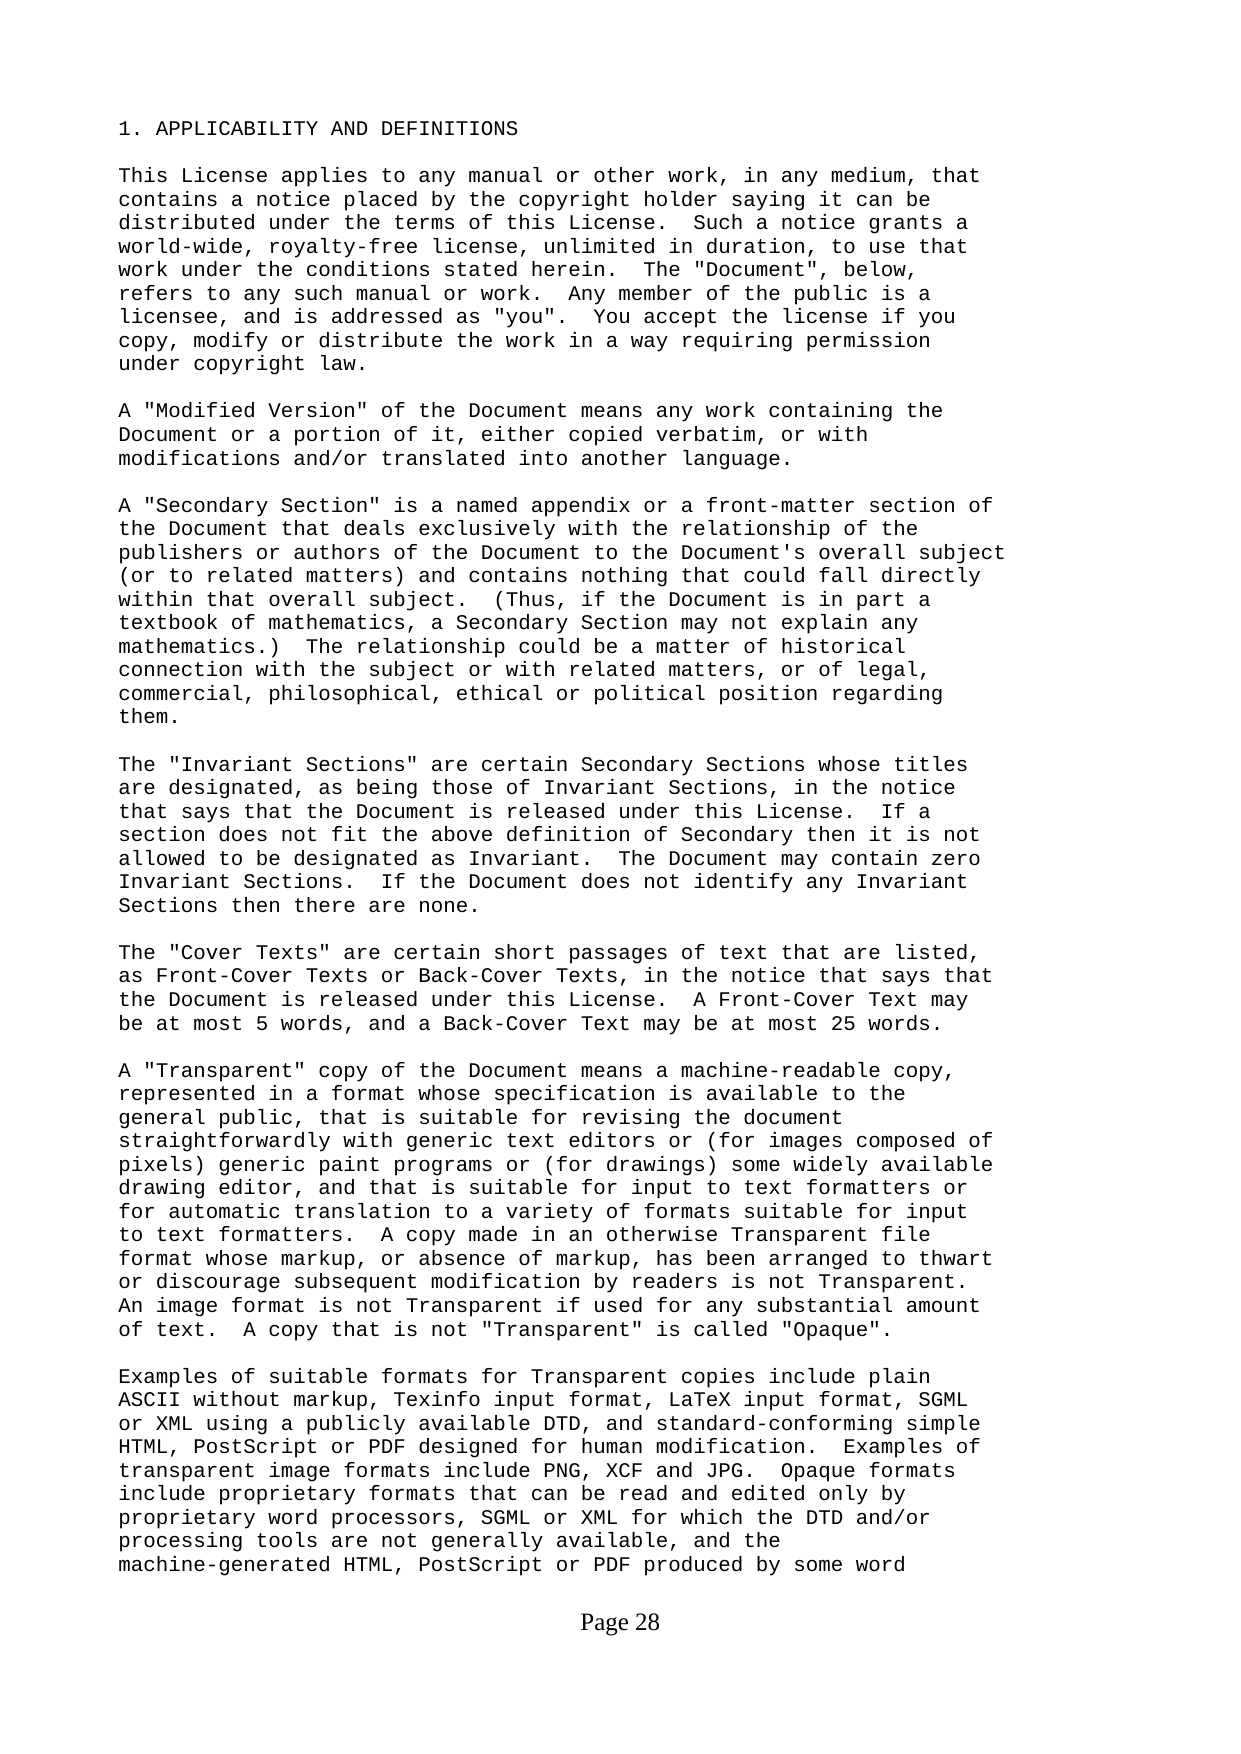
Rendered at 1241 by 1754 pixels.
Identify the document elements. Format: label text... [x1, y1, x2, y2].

text The "Cover Texts" are certain short passages of text that are listed, [118, 942, 1122, 966]
text drawing editor, and that is suitable for input to text formatters or [118, 1177, 1122, 1201]
text pixels) generic paint programs or (for drawings) some widely available [118, 1154, 1122, 1177]
text (or to related matters) and contains nothing that could fall directly [118, 565, 1122, 589]
text textbook of mathematics, a Secondary Section may not explain any [118, 612, 1122, 636]
text commercial, philosophical, ethical or political position regarding [118, 683, 1122, 707]
text Invariant Sections. If the Document does not identify any Invariant [118, 871, 1122, 895]
text or XML using a publicly available DTD, and standard-conforming simple [118, 1413, 1122, 1436]
text the Document is released under this License. A Front-Cover Text may [118, 989, 1122, 1013]
text mathematics.) The relationship could be a matter of historical [118, 636, 1122, 659]
text within that overall subject. (Thus, if the Document is in part a [118, 589, 1122, 612]
text or discourage subsequent modification by readers is not Transparent. [118, 1272, 1122, 1295]
text refers to any such manual or work. Any member of the public is a [118, 283, 1122, 306]
text publishers or authors of the Document to the Document's overall subject [118, 542, 1122, 565]
text be at most 5 words, and a Back-Cover Text may be at most 25 words. [118, 1013, 1122, 1036]
text connection with the subject or with related matters, or of legal, [118, 659, 1122, 683]
text to text formatters. A copy made in an otherwise Transparent file [118, 1224, 1122, 1248]
text 1. APPLICABILITY AND DEFINITIONS [118, 118, 1122, 142]
text section does not fit the above definition of Secondary then it is not [118, 824, 1122, 848]
text An image format is not Transparent if used for any substantial amount [118, 1295, 1122, 1319]
text Document or a portion of it, either copied verbatim, or with [118, 424, 1122, 448]
text licensee, and is addressed as "you". You accept the license if you [118, 306, 1122, 330]
text the Document that deals exclusively with the relationship of the [118, 518, 1122, 542]
text ASCII without markup, Texinfo input format, LaTeX input format, SGML [118, 1389, 1122, 1413]
text A "Transparent" copy of the Document means a machine-readable copy, [118, 1060, 1122, 1083]
text Examples of suitable formats for Transparent copies include plain [118, 1366, 1122, 1389]
text for automatic translation to a variety of formats suitable for input [118, 1201, 1122, 1224]
text proprietary word processors, SGML or XML for which the DTD and/or [118, 1507, 1122, 1531]
text general public, that is suitable for revising the document [118, 1107, 1122, 1130]
text of text. A copy that is not "Transparent" is called "Opaque". [118, 1319, 1122, 1342]
text world-wide, royalty-free license, unlimited in duration, to use that [118, 236, 1122, 259]
text copy, modify or distribute the work in a way requiring permission [118, 330, 1122, 353]
text A "Modified Version" of the Document means any work containing the [118, 401, 1122, 424]
text format whose markup, or absence of markup, has been arranged to thwart [118, 1248, 1122, 1272]
text distributed under the terms of this License. Such a notice grants a [118, 212, 1122, 236]
text as Front-Cover Texts or Back-Cover Texts, in the notice that says that [118, 966, 1122, 989]
text include proprietary formats that can be read and edited only by [118, 1483, 1122, 1507]
text are designated, as being those of Invariant Sections, in the notice [118, 777, 1122, 801]
text HTML, PostScript or PDF designed for human modification. Examples of [118, 1436, 1122, 1460]
text under copyright law. [118, 353, 1122, 377]
text that says that the Document is released under this License. If a [118, 801, 1122, 824]
text allowed to be designated as Invariant. The Document may contain zero [118, 848, 1122, 871]
text The "Invariant Sections" are certain Secondary Sections whose titles [118, 754, 1122, 777]
text processing tools are not generally available, and the [118, 1531, 1122, 1554]
text modifications and/or translated into another language. [118, 448, 1122, 471]
text Sections then there are none. [118, 895, 1122, 918]
text contains a notice placed by the copyright holder saying it can be [118, 189, 1122, 212]
text straightforwardly with generic text editors or (for images composed of [118, 1130, 1122, 1154]
text them. [118, 707, 1122, 730]
text This License applies to any manual or other work, in any medium, that [118, 165, 1122, 189]
text A "Secondary Section" is a named appendix or a front-matter section of [118, 495, 1122, 518]
text represented in a format whose specification is available to the [118, 1083, 1122, 1107]
text transparent image formats include PNG, XCF and JPG. Opaque formats [118, 1460, 1122, 1483]
text machine-generated HTML, PostScript or PDF produced by some word [118, 1554, 1122, 1578]
text work under the conditions stated herein. The "Document", below, [118, 259, 1122, 283]
